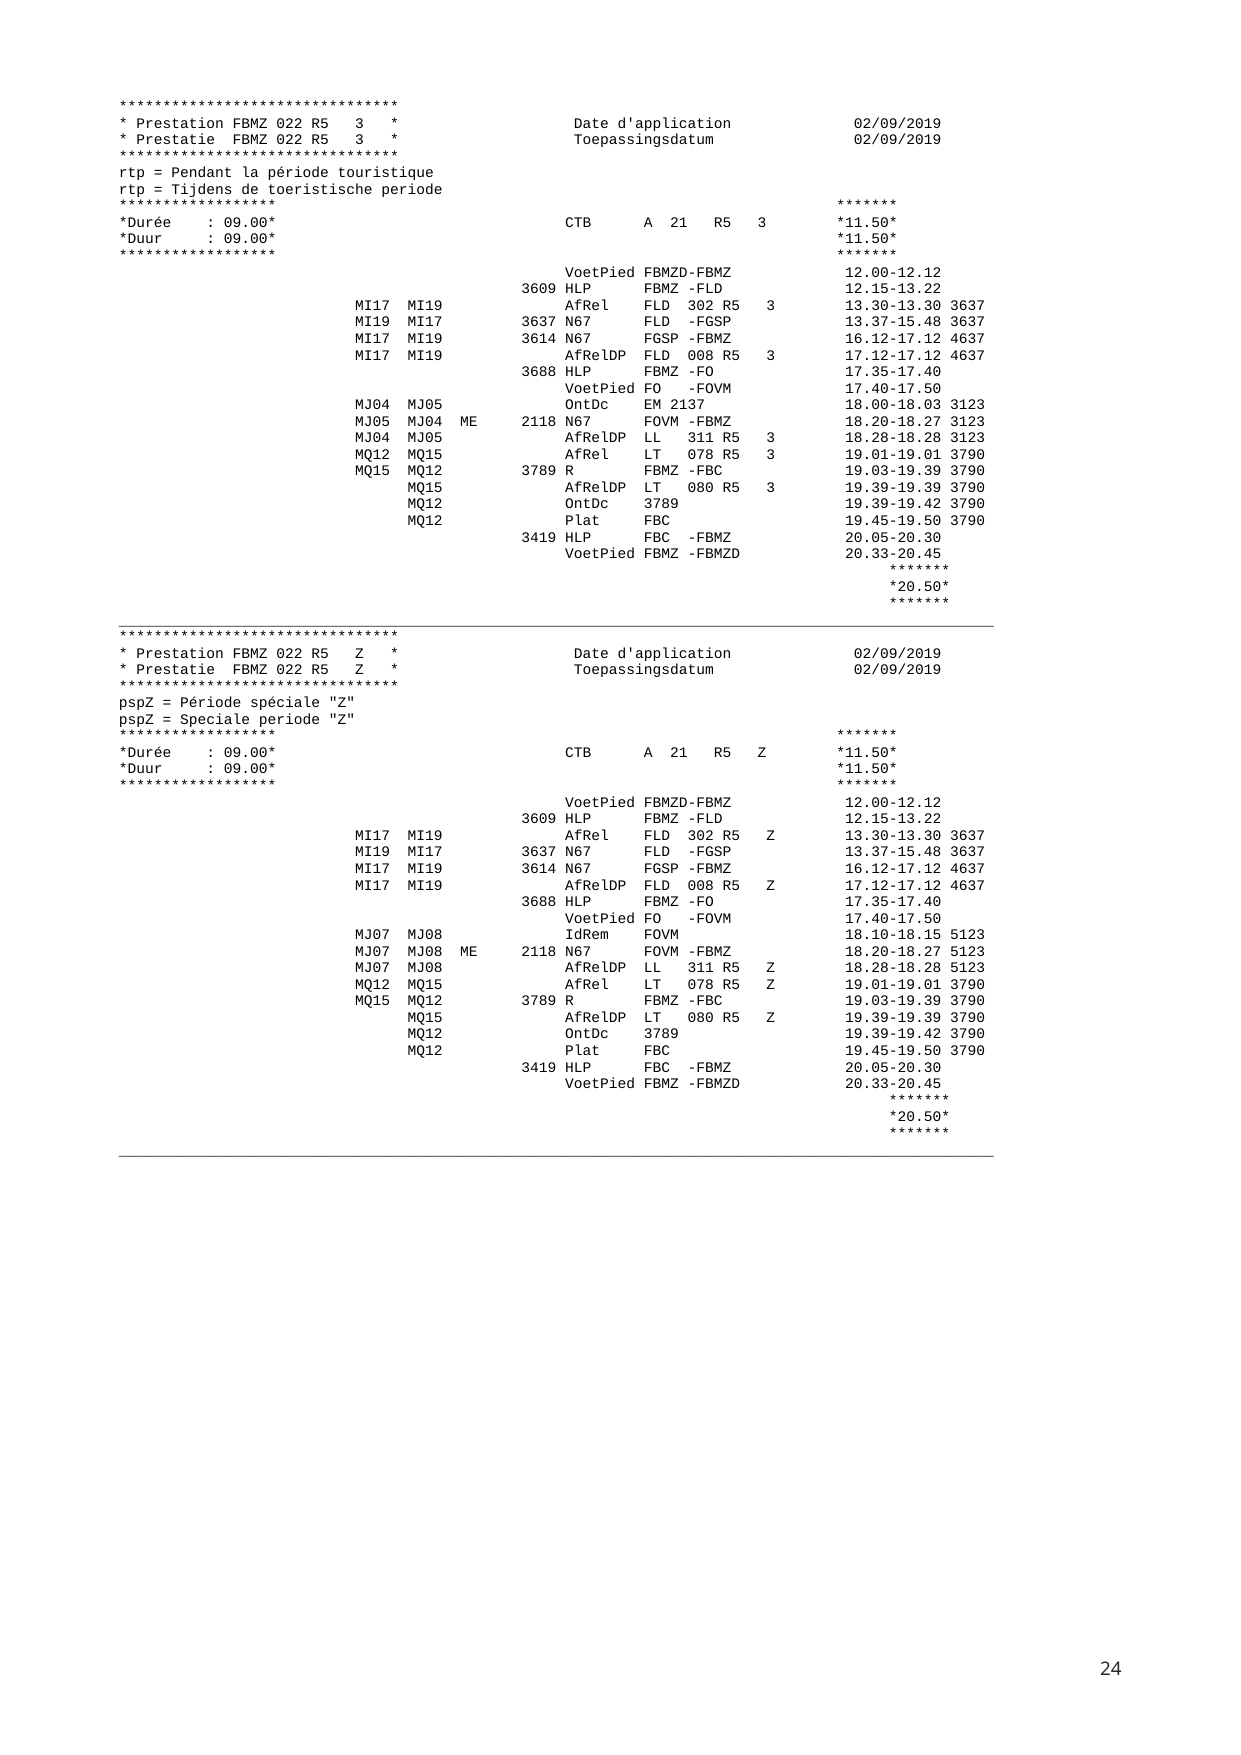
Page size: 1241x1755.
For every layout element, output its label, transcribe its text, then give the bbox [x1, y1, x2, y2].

text ******************************** * Prestation FBMZ 022 R5 Z * Date d'application 02/09/2019 * Prestatie FBMZ 022 R5 Z * Toepassingsdatum 02/09/2019 ******************************** pspZ = Période spéciale "Z" pspZ = Speciale periode "Z" ****************** ******* *Durée : 09.00* CTB A 21 R5 Z *11.50* *Duur : 09.00* *11.50* ****************** ******* VoetPied FBMZD-FBMZ 12.00-12.12 3609 HLP FBMZ -FLD 12.15-13.22 MI17 MI19 AfRel FLD 302 R5 Z 13.30-13.30 3637 MI19 MI17 3637 N67 FLD -FGSP 13.37-15.48 3637 MI17 MI19 3614 N67 FGSP -FBMZ 16.12-17.12 4637 MI17 MI19 AfRelDP FLD 008 R5 Z 17.12-17.12 4637 3688 HLP FBMZ -FO 17.35-17.40 VoetPied FO -FOVM 17.40-17.50 MJ07 MJ08 IdRem FOVM 18.10-18.15 5123 MJ07 MJ08 ME 2118 N67 FOVM -FBMZ 18.20-18.27 5123 MJ07 MJ08 AfRelDP LL 311 R5 Z 18.28-18.28 5123 MQ12 MQ15 AfRel LT 078 R5 Z 19.01-19.01 3790 MQ15 MQ12 3789 R FBMZ -FBC 19.03-19.39 3790 MQ15 AfRelDP LT 080 R5 Z 19.39-19.39 3790 MQ12 OntDc 3789 19.39-19.42 3790 MQ12 Plat FBC 19.45-19.50 3790 3419 HLP FBC -FBMZ 20.05-20.30 VoetPied FBMZ -FBMZD 20.33-20.45 ******* *20.50* ******* ____________________________________________________________________________________________________ [119, 629, 1122, 1159]
text ******************************** * Prestation FBMZ 022 R5 3 * Date d'application 02/09/2019 * Prestatie FBMZ 022 R5 3 * Toepassingsdatum 02/09/2019 ******************************** rtp = Pendant la période touristique rtp = Tijdens de toeristische periode ****************** ******* *Durée : 09.00* CTB A 21 R5 3 *11.50* *Duur : 09.00* *11.50* ****************** ******* VoetPied FBMZD-FBMZ 12.00-12.12 3609 HLP FBMZ -FLD 12.15-13.22 MI17 MI19 AfRel FLD 302 R5 3 13.30-13.30 3637 MI19 MI17 3637 N67 FLD -FGSP 13.37-15.48 3637 MI17 MI19 3614 N67 FGSP -FBMZ 16.12-17.12 4637 MI17 MI19 AfRelDP FLD 008 R5 3 17.12-17.12 4637 3688 HLP FBMZ -FO 17.35-17.40 VoetPied FO -FOVM 17.40-17.50 MJ04 MJ05 OntDc EM 2137 18.00-18.03 3123 MJ05 MJ04 ME 2118 N67 FOVM -FBMZ 18.20-18.27 3123 MJ04 MJ05 AfRelDP LL 311 R5 3 18.28-18.28 3123 MQ12 MQ15 AfRel LT 078 R5 3 19.01-19.01 3790 MQ15 MQ12 3789 R FBMZ -FBC 19.03-19.39 3790 MQ15 AfRelDP LT 080 R5 3 19.39-19.39 3790 MQ12 OntDc 3789 19.39-19.42 3790 MQ12 Plat FBC 19.45-19.50 3790 3419 HLP FBC -FBMZ 20.05-20.30 VoetPied FBMZ -FBMZD 20.33-20.45 ******* *20.50* ******* ____________________________________________________________________________________________________ [119, 99, 1122, 629]
